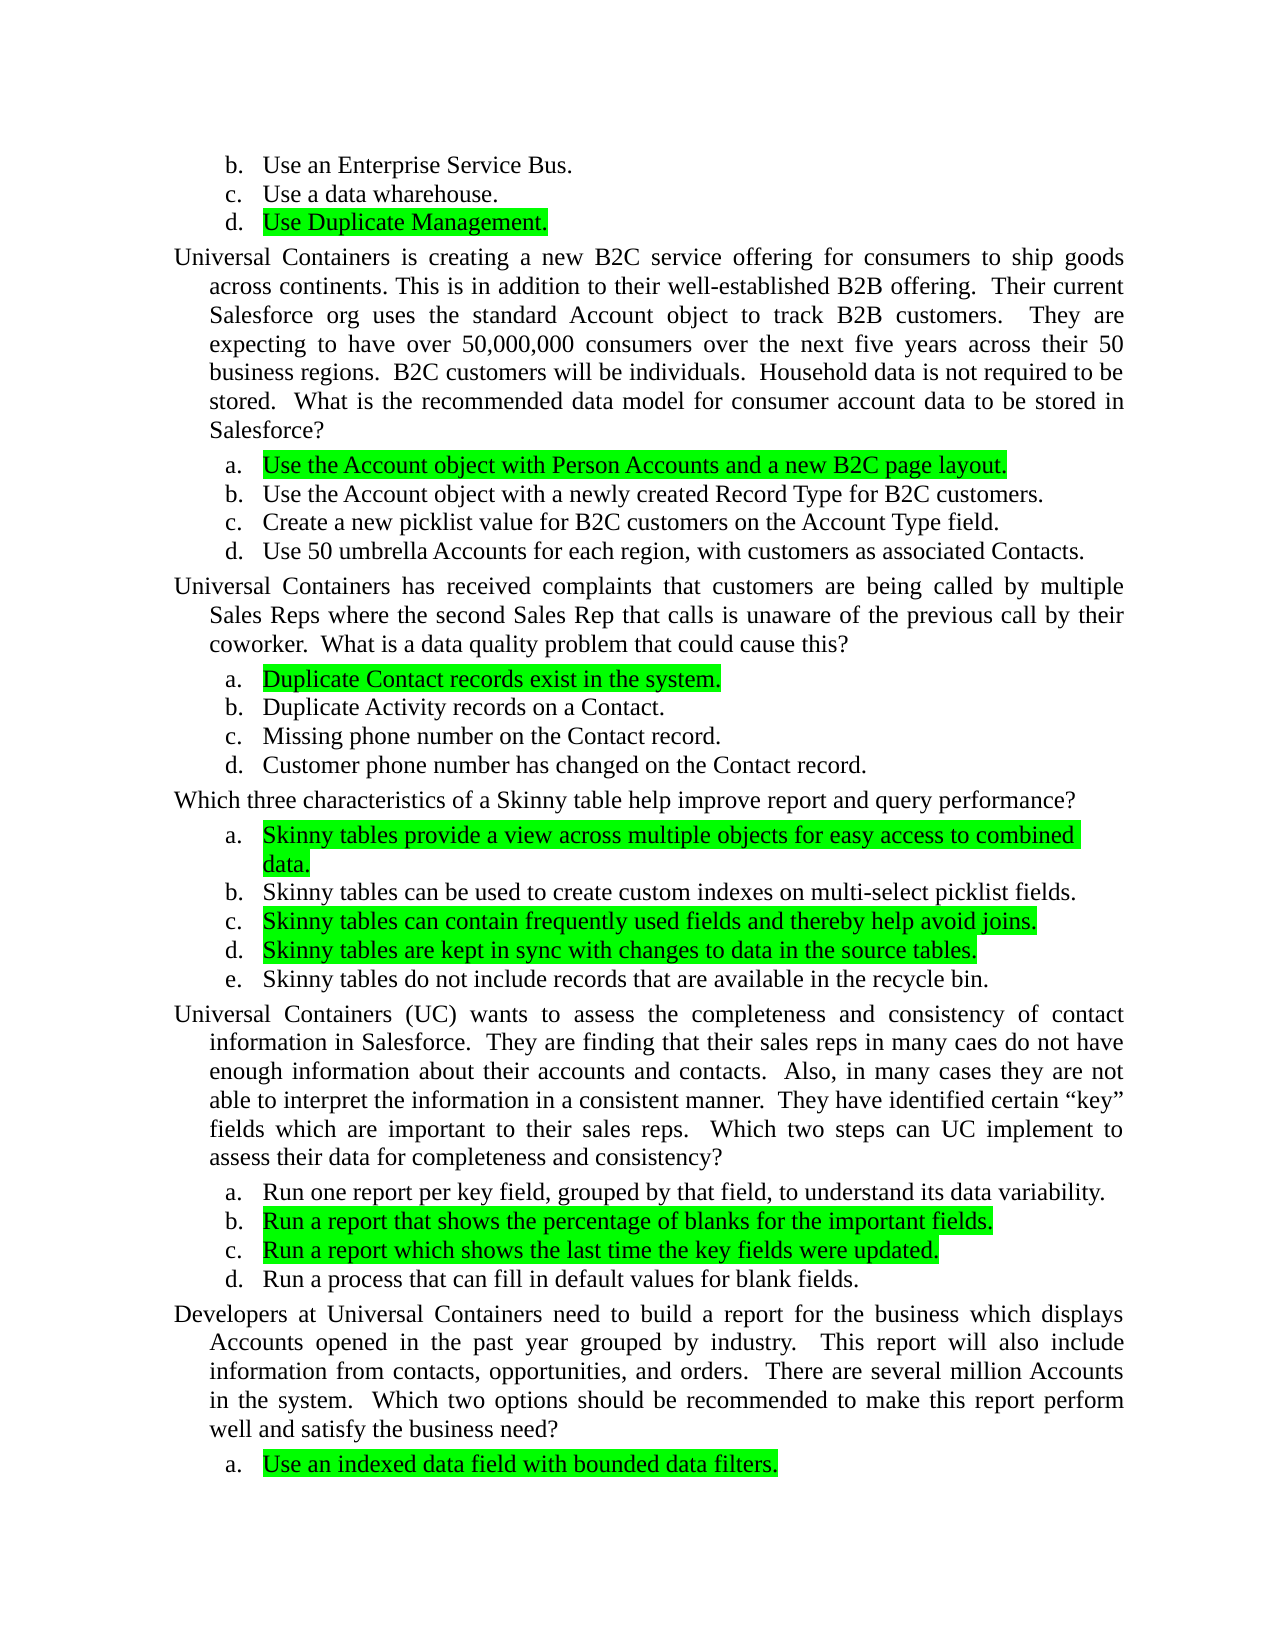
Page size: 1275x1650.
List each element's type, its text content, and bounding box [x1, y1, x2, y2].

subtitle Duplicate Activity records on a Contact. [225, 692, 1125, 721]
subtitle Create a new picklist value for B2C customers on the Account Type field. [225, 507, 1125, 536]
subtitle Run a process that can fill in default values for blank fields. [225, 1264, 1125, 1292]
subtitle Developers at Universal Containers need to build a report for the business which displays Accounts opened in the past year grouped by industry. This report will also include information from contacts, opportunities, and orders. There are several million Accounts in the system. Which two options should be recommended to make this report perform well and satisfy the business need? [174, 1299, 1125, 1442]
subtitle Duplicate Contact records exist in the system. [225, 664, 1125, 692]
subtitle Use an Enterprise Service Bus. [225, 150, 1125, 179]
subtitle Run a report that shows the percentage of blanks for the important fields. [225, 1206, 1125, 1235]
subtitle Use the Account object with Person Accounts and a new B2C page layout. [225, 450, 1125, 479]
subtitle Which three characteristics of a Skinny table help improve report and query performance? [174, 785, 1125, 814]
subtitle Missing phone number on the Contact record. [225, 721, 1125, 750]
subtitle Skinny tables can contain frequently used fields and thereby help avoid joins. [225, 906, 1125, 935]
subtitle Skinny tables provide a view across multiple objects for easy access to combined data. [225, 820, 1125, 877]
subtitle Customer phone number has changed on the Contact record. [225, 750, 1125, 779]
subtitle Run one report per key field, grouped by that field, to understand its data variability. [225, 1177, 1125, 1206]
subtitle Universal Containers has received complaints that customers are being called by multiple Sales Reps where the second Sales Rep that calls is unaware of the previous call by their coworker. What is a data quality problem that could cause this? [174, 571, 1125, 657]
subtitle Universal Containers (UC) wants to assess the completeness and consistency of contact information in Salesforce. They are finding that their sales reps in many caes do not have enough information about their accounts and contacts. Also, in many cases they are not able to interpret the information in a consistent manner. They have identified certain “key” fields which are important to their sales reps. Which two steps can UC implement to assess their data for completeness and consistency? [174, 999, 1125, 1171]
subtitle Universal Containers is creating a new B2C service offering for consumers to ship goods across continents. This is in addition to their well-established B2B offering. Their current Salesforce org uses the standard Account object to track B2B customers. They are expecting to have over 50,000,000 consumers over the next five years across their 50 business regions. B2C customers will be individuals. Household data is not required to be stored. What is the recommended data model for consumer account data to be stored in Salesforce? [174, 242, 1125, 444]
subtitle Use 50 umbrella Accounts for each region, with customers as associated Contacts. [225, 536, 1125, 565]
subtitle Use the Account object with a newly created Record Type for B2C customers. [225, 479, 1125, 507]
subtitle Use Duplicate Management. [225, 207, 1125, 236]
subtitle Use a data wharehouse. [225, 179, 1125, 207]
subtitle Skinny tables can be used to create custom indexes on multi-select picklist fields. [225, 877, 1125, 906]
subtitle Run a report which shows the last time the key fields were updated. [225, 1235, 1125, 1264]
subtitle Use an indexed data field with bounded data filters. [225, 1449, 1125, 1477]
subtitle Skinny tables are kept in sync with changes to data in the source tables. [225, 935, 1125, 964]
subtitle Skinny tables do not include records that are available in the recycle bin. [225, 964, 1125, 992]
